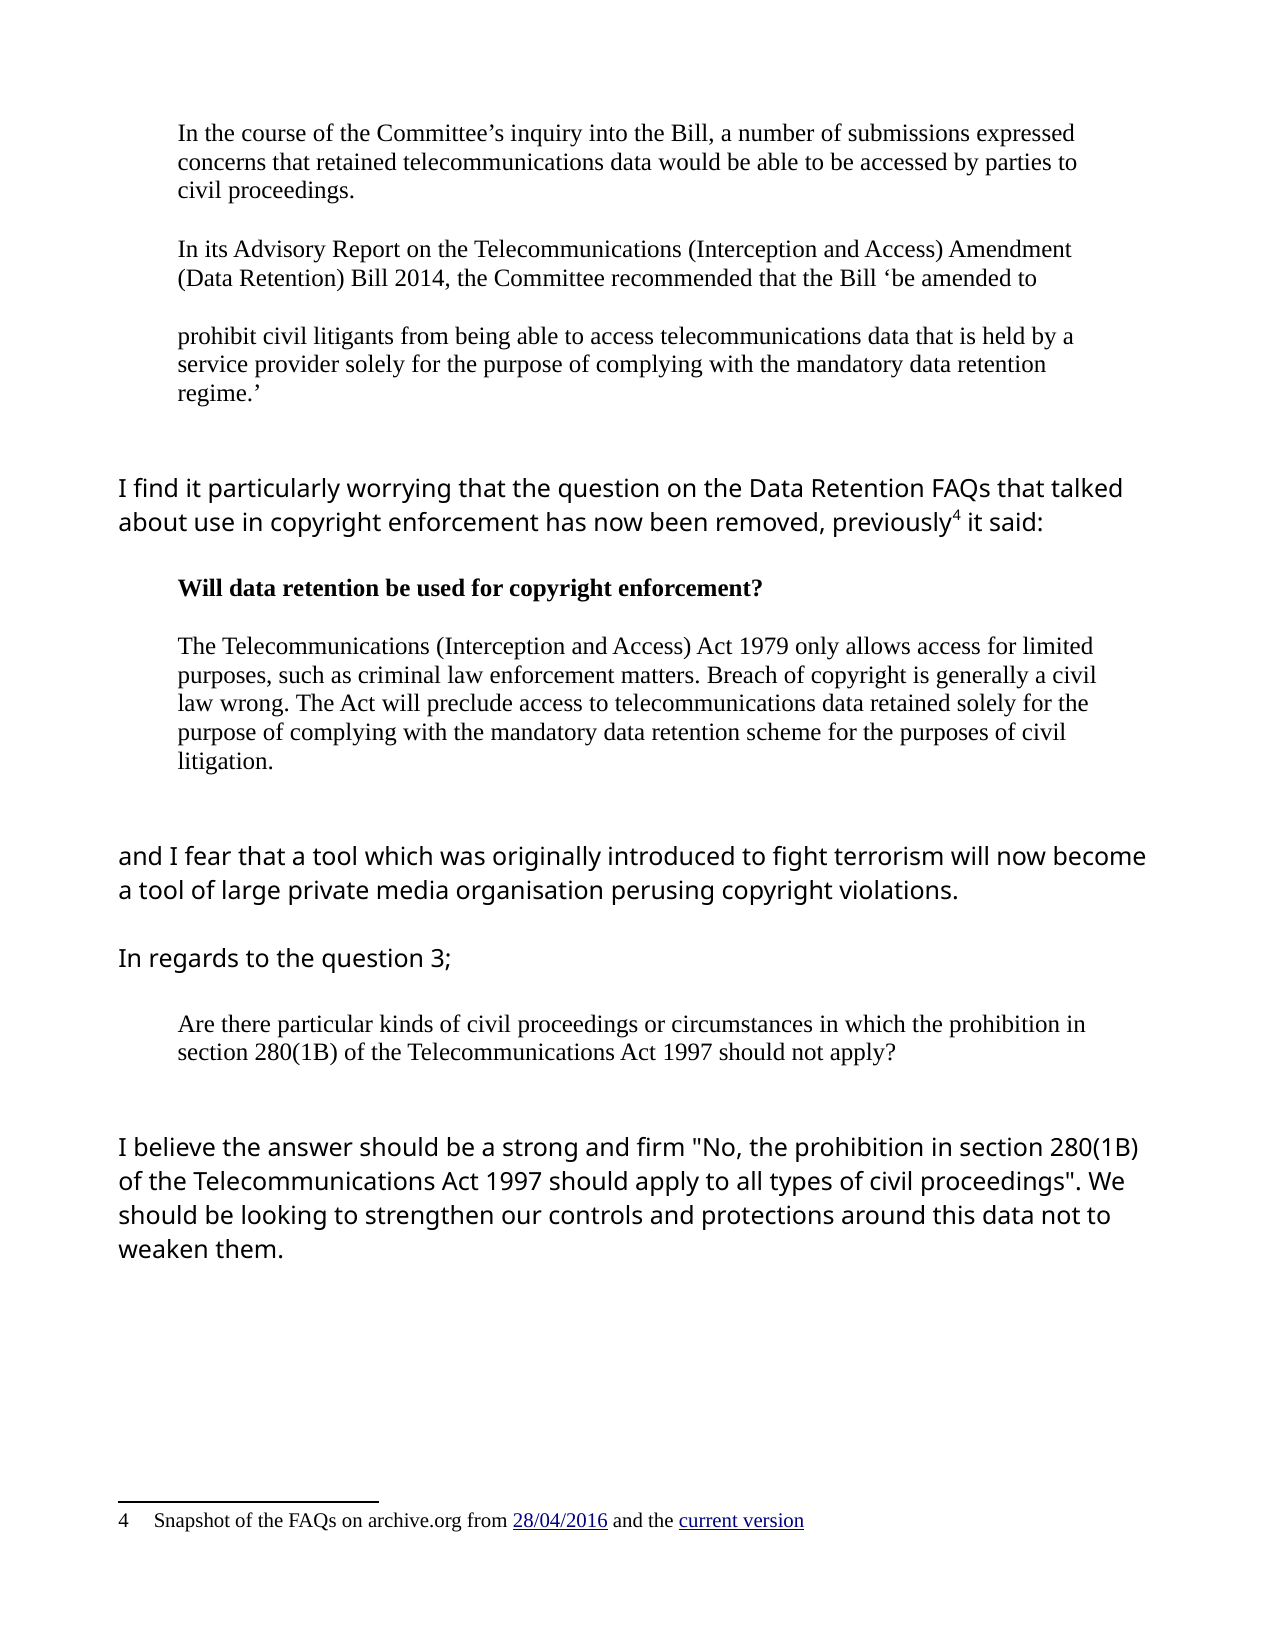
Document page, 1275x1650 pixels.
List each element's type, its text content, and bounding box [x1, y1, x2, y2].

text Are there particular kinds of civil proceedings or circumstances in which the prohibition in section 280(1B) of the Telecommunications Act 1997 should not apply? [177, 1009, 1098, 1066]
text prohibit civil litigants from being able to access telecommunications data that is held by a service provider solely for the purpose of complying with the mandatory data retention regime.’ [177, 321, 1098, 407]
text In regards to the question 3; [118, 941, 1157, 974]
text In its Advisory Report on the Telecommunications (Interception and Access) Amendment (Data Retention) Bill 2014, the Committee recommended that the Bill ‘be amended to [177, 234, 1098, 291]
text I find it particularly worrying that the question on the Data Retention FAQs that talked about use in copyright enforcement has now been removed, previously it said: [118, 471, 1157, 539]
text I believe the answer should be a strong and firm "No, the prohibition in section 280(1B) of the Telecommunications Act 1997 should apply to all types of civil proceedings". We should be looking to strengthen our controls and protections around this data not to weaken them. [118, 1130, 1157, 1266]
text The Telecommunications (Interception and Access) Act 1979 only allows access for limited purposes, such as criminal law enforcement matters. Breach of copyright is generally a civil law wrong. The Act will preclude access to telecommunications data retained solely for the purpose of complying with the mandatory data retention scheme for the purposes of civil litigation. [177, 631, 1098, 775]
text In the course of the Committee’s inquiry into the Bill, a number of submissions expressed concerns that retained telecommunications data would be able to be accessed by parties to civil proceedings. [177, 118, 1098, 204]
text Snapshot of the FAQs on archive.org from 28/04/2016 and the current version [118, 1508, 1157, 1532]
text Will data retention be used for copyright enforcement? [177, 573, 1098, 602]
text and I fear that a tool which was originally introduced to fight terrorism will now become a tool of large private media organisation perusing copyright violations. [118, 838, 1157, 906]
